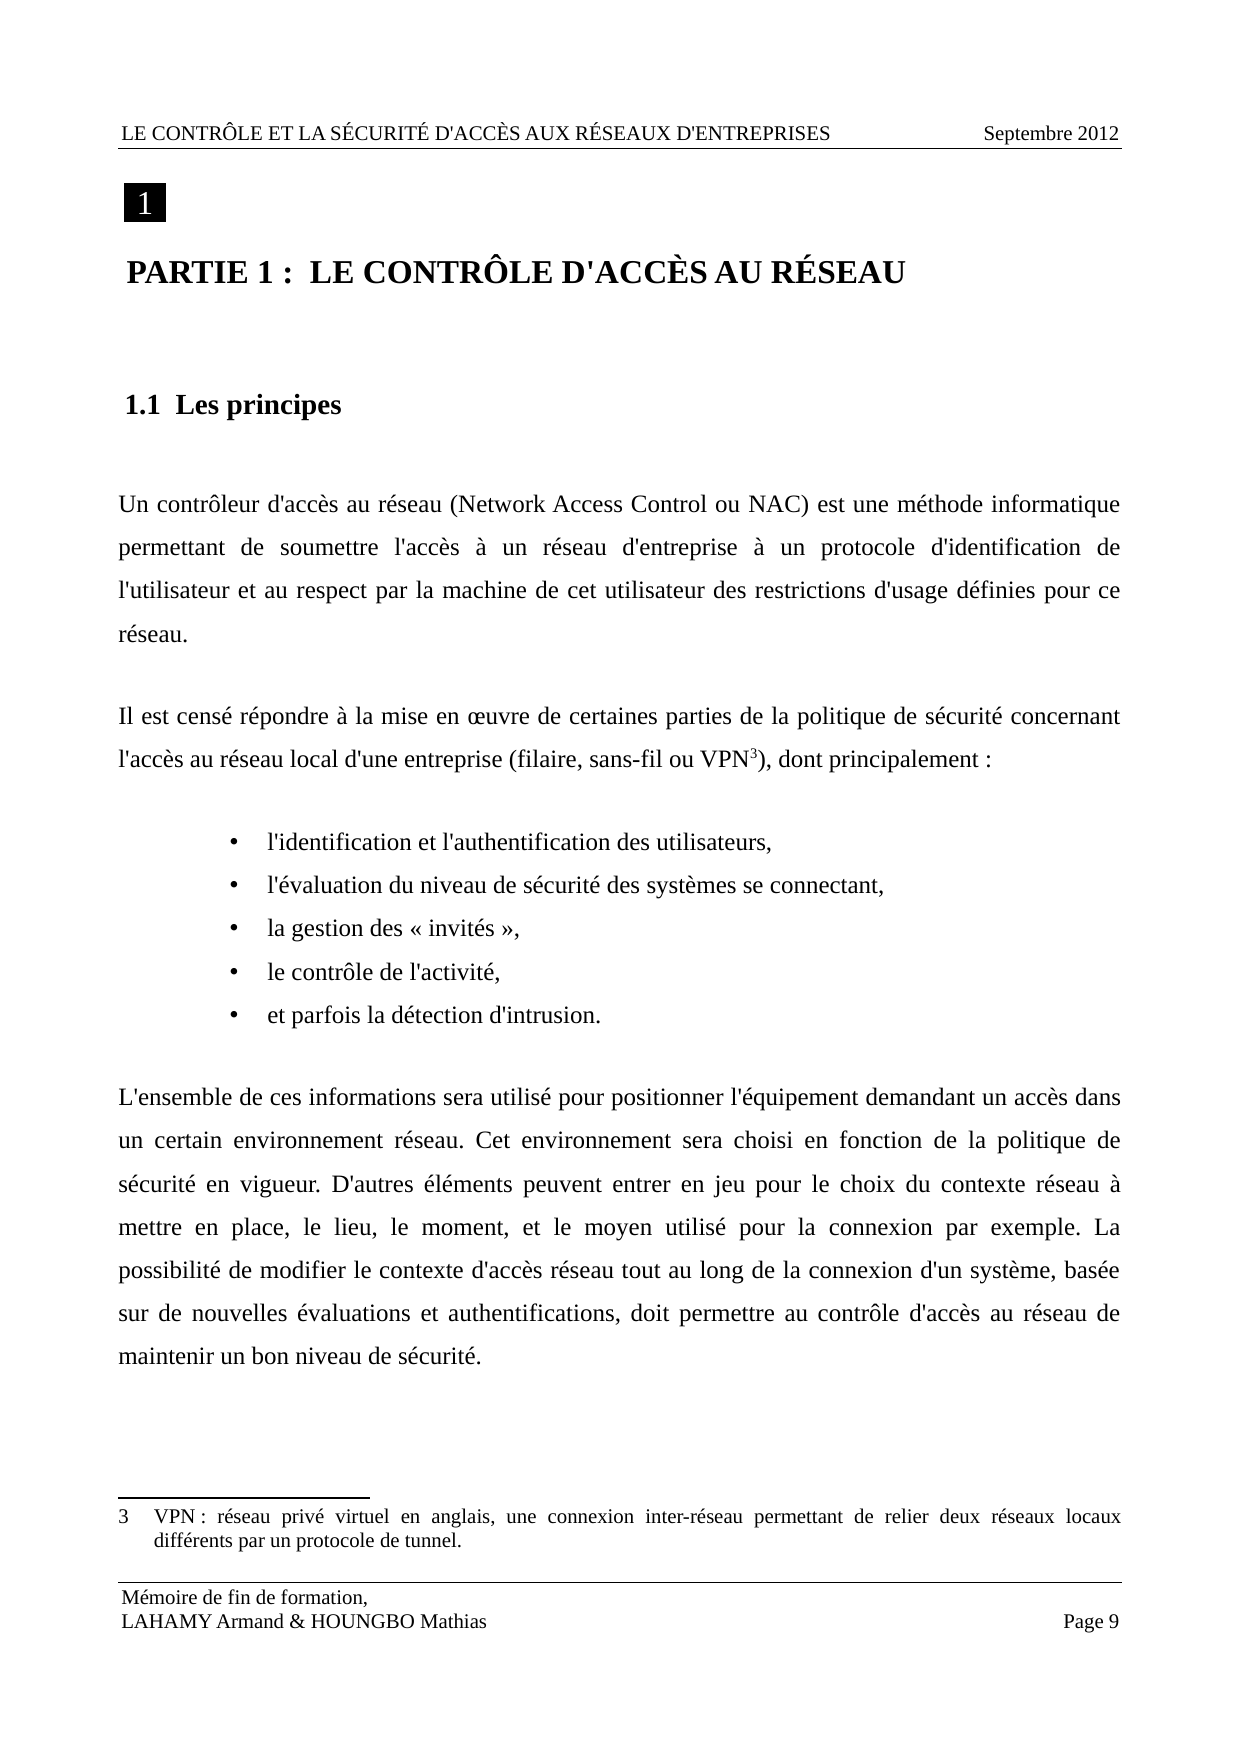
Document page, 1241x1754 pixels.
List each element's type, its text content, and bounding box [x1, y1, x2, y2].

table_header 1 [118, 178, 171, 227]
list le contrôle de l'activité, [229, 957, 1122, 985]
text L'ensemble de ces informations sera utilisé pour positionner l'équipement demandant un accès dans un certain environnement réseau. Cet environnement sera choisi en fonction de la politique de sécurité en vigueur. D'autres éléments peuvent entrer en jeu pour le choix du contexte réseau à mettre en place, le lieu, le moment, et le moyen utilisé pour la connexion par exemple. La possibilité de modifier le contexte d'accès réseau tout au long de la connexion d'un système, basée sur de nouvelles évaluations et authentifications, doit permettre au contrôle d'accès au réseau de maintenir un bon niveau de sécurité. [118, 1082, 1122, 1370]
subtitle PARTIE 1 : LE CONTRÔLE D'ACCÈS AU RÉSEAU [117, 252, 1122, 291]
subtitle 1.1 Les principes [118, 387, 1122, 421]
list l'évaluation du niveau de sécurité des systèmes se connectant, [229, 870, 1122, 899]
list l'identification et l'authentification des utilisateurs, [229, 827, 1122, 856]
list et parfois la détection d'intrusion. [229, 1000, 1122, 1028]
list la gestion des « invités », [229, 913, 1122, 942]
text Il est censé répondre à la mise en œuvre de certaines parties de la politique de sécurité concernant l'accès au réseau local d'une entreprise (filaire, sans-fil ou VPN), dont principalement : [118, 701, 1122, 773]
text VPN : réseau privé virtuel en anglais, une connexion inter-réseau permettant de relier deux réseaux locaux différents par un protocole de tunnel. [118, 1504, 1122, 1552]
text Un contrôleur d'accès au réseau (Network Access Control ou NAC) est une méthode informatique permettant de soumettre l'accès à un réseau d'entreprise à un protocole d'identification de l'utilisateur et au respect par la machine de cet utilisateur des restrictions d'usage définies pour ce réseau. [118, 489, 1122, 647]
